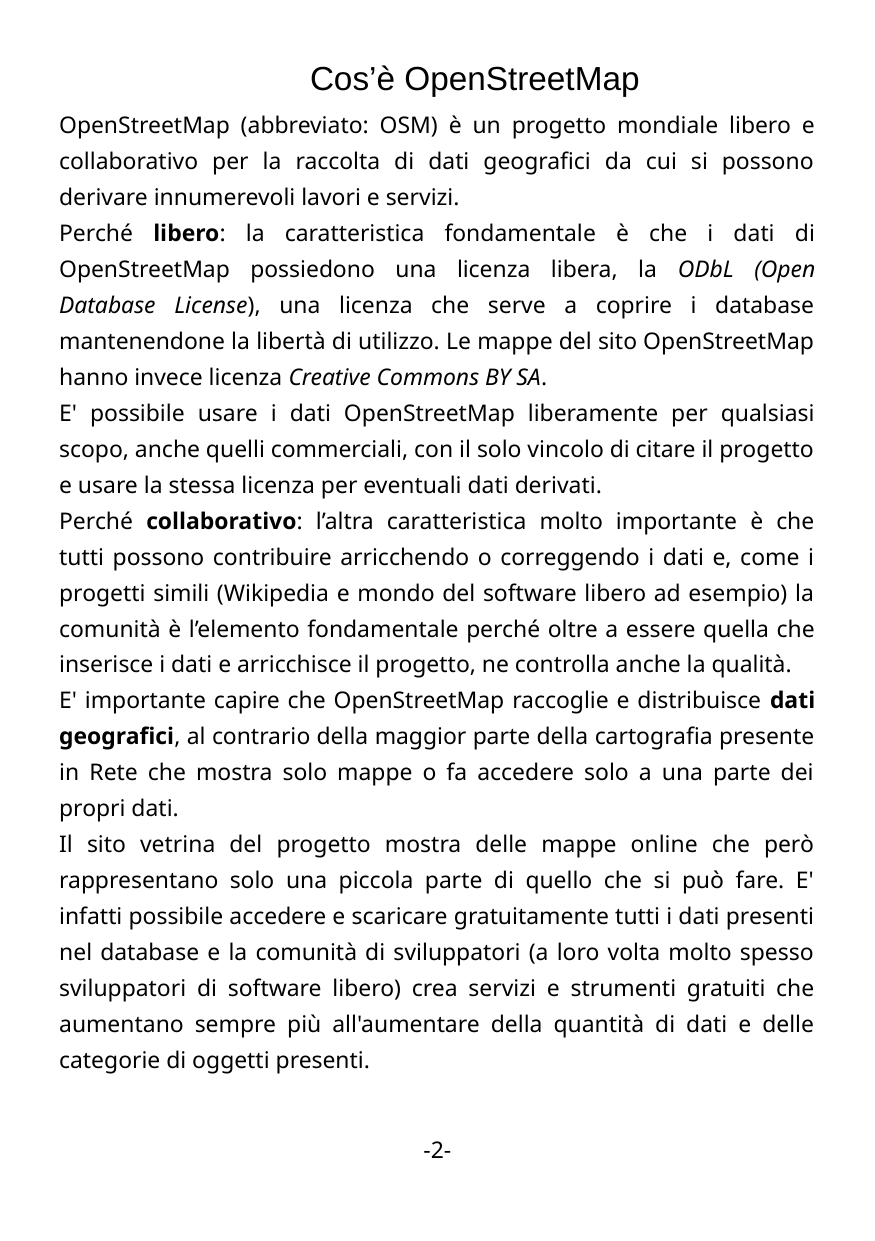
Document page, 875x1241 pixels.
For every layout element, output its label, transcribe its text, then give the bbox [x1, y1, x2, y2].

text Il sito vetrina del progetto mostra delle mappe online che però rappresentano solo una piccola parte di quello che si può fare. E' infatti possibile accedere e scaricare gratuitamente tutti i dati presenti nel database e la comunità di sviluppatori (a loro volta molto spesso sviluppatori di software libero) crea servizi e strumenti gratuiti che aumentano sempre più all'aumentare della quantità di dati e delle categorie di oggetti presenti. [59, 828, 815, 1075]
text E' importante capire che OpenStreetMap raccoglie e distribuisce dati geografici, al contrario della maggior parte della cartografia presente in Rete che mostra solo mappe o fa accedere solo a una parte dei propri dati. [59, 684, 815, 823]
text Perché libero: la caratteristica fondamentale è che i dati di OpenStreetMap possiedono una licenza libera, la ODbL (Open Database License), una licenza che serve a coprire i database mantenendone la libertà di utilizzo. Le mappe del sito OpenStreetMap hanno invece licenza Creative Commons BY SA. [59, 217, 815, 392]
subtitle Cos’è OpenStreetMap [59, 59, 815, 97]
text Perché collaborativo: l’altra caratteristica molto importante è che tutti possono contribuire arricchendo o correggendo i dati e, come i progetti simili (Wikipedia e mondo del software libero ad esempio) la comunità è l’elemento fondamentale perché oltre a essere quella che inserisce i dati e arricchisce il progetto, ne controlla anche la qualità. [59, 505, 815, 680]
text E' possibile usare i dati OpenStreetMap liberamente per qualsiasi scopo, anche quelli commerciali, con il solo vincolo di citare il progetto e usare la stessa licenza per eventuali dati derivati. [59, 397, 815, 500]
text OpenStreetMap (abbreviato: OSM) è un progetto mondiale libero e collaborativo per la raccolta di dati geografici da cui si possono derivare innumerevoli lavori e servizi. [59, 109, 815, 212]
